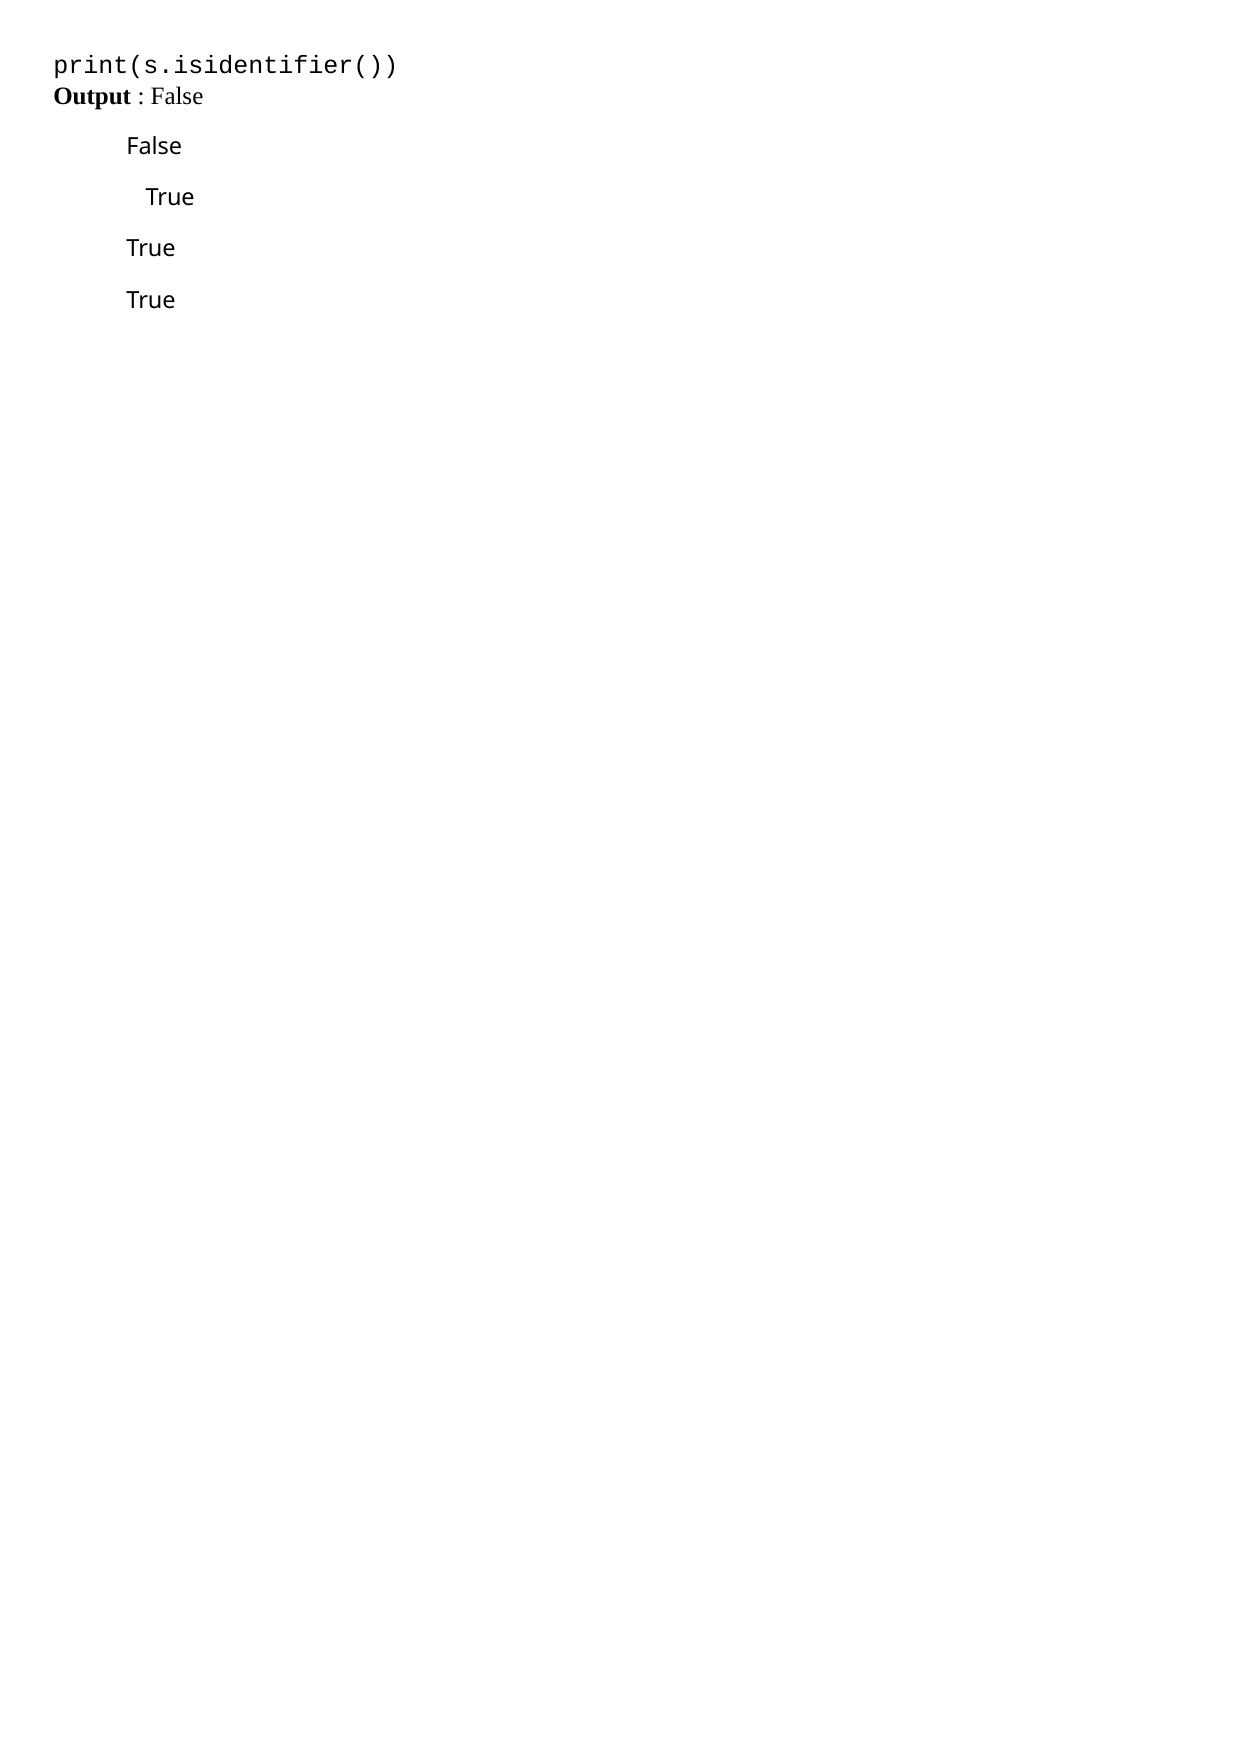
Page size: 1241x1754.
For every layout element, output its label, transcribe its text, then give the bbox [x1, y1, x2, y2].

text Output : False [53, 81, 1187, 110]
text True [53, 232, 1187, 264]
text True [53, 180, 1187, 212]
text True [53, 283, 1187, 315]
text False [53, 129, 1187, 161]
text print(s.isidentifier()) [53, 53, 1187, 81]
